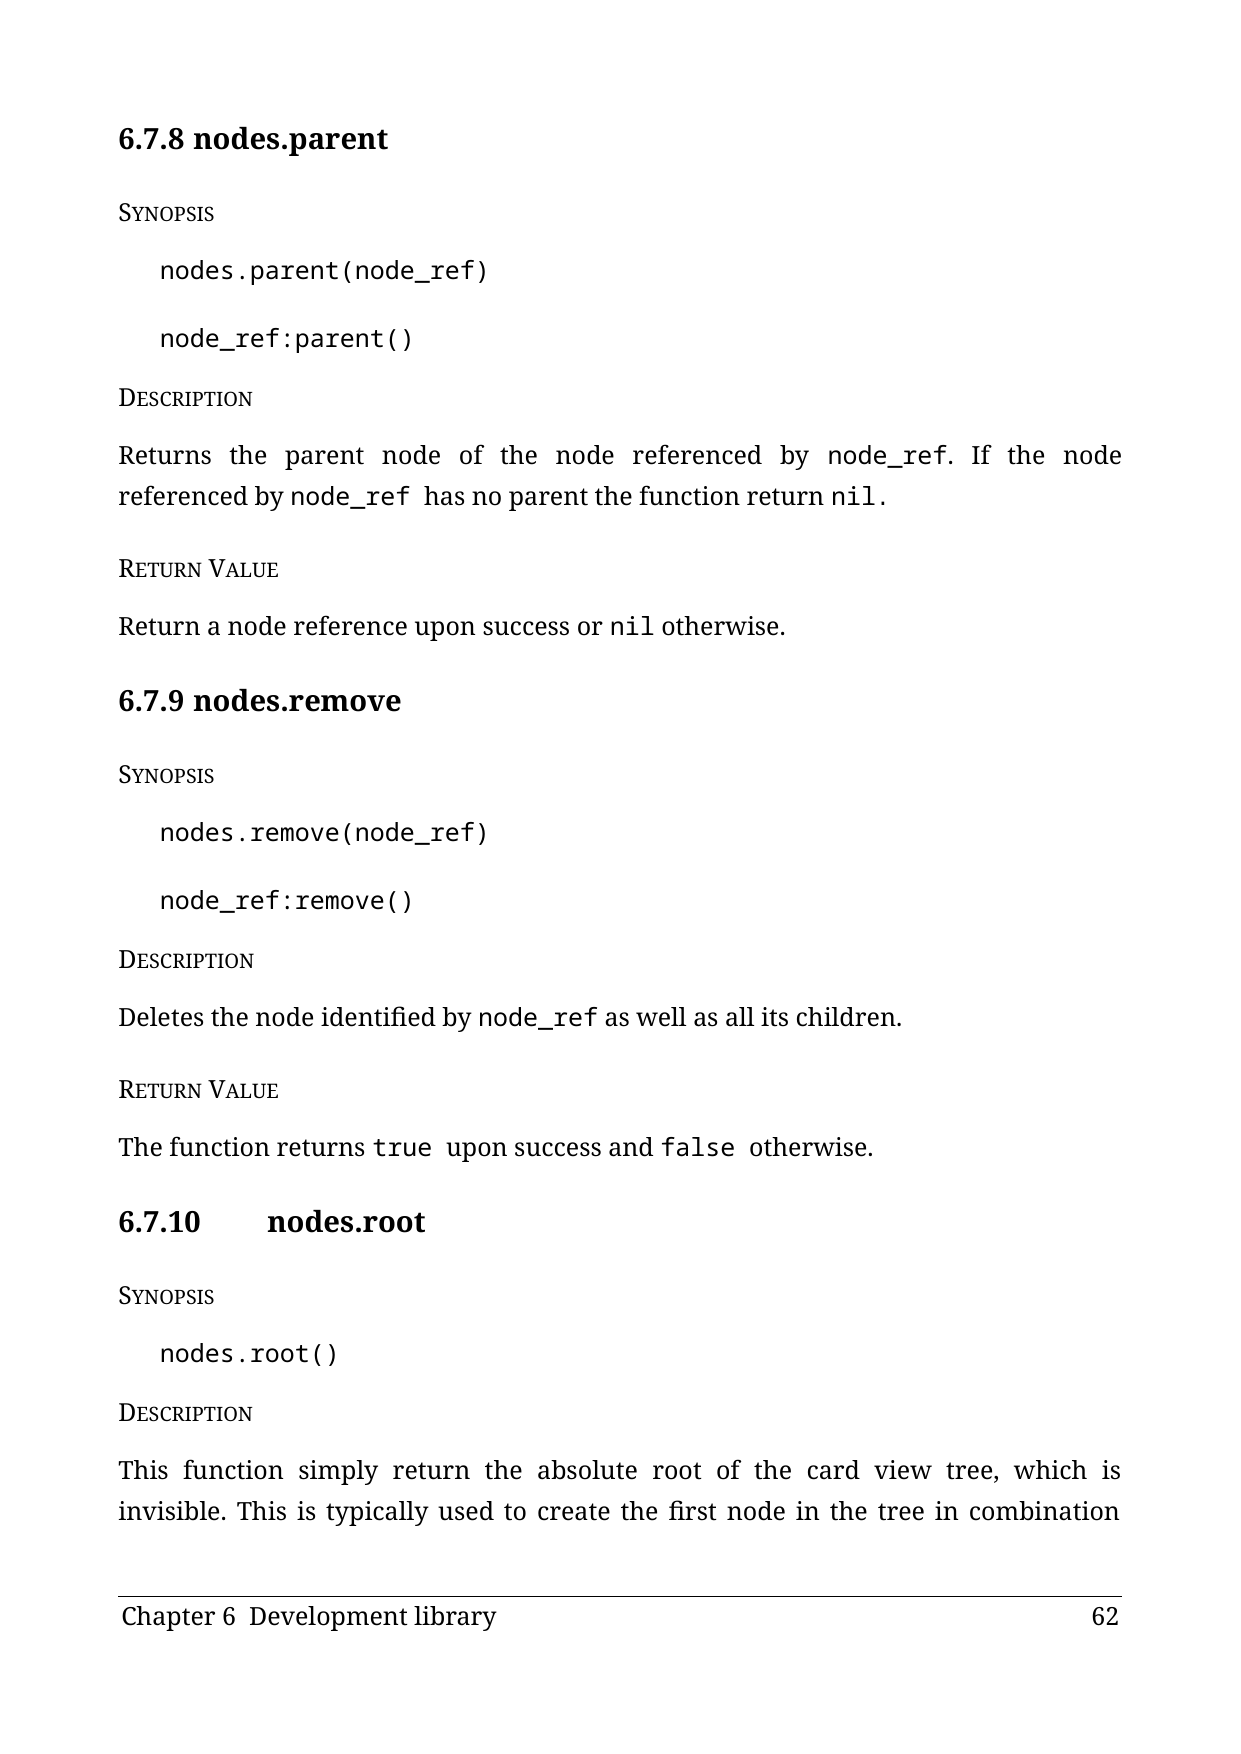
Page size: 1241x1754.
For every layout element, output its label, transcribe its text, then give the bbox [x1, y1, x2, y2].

subtitle Description [118, 1395, 1122, 1429]
text nodes.root() [159, 1336, 1122, 1370]
subtitle nodes.root [118, 1201, 1122, 1241]
text node_ref:remove() [159, 883, 1122, 917]
text nodes.remove(node_ref) [159, 815, 1122, 849]
subtitle Return Value [118, 550, 1122, 584]
subtitle Description [118, 942, 1122, 976]
subtitle Synopsis [118, 757, 1122, 791]
subtitle nodes.parent [118, 118, 1122, 158]
text Returns the parent node of the node referenced by node_ref. If the node referenced by node_ref has no parent the function return nil. [118, 438, 1122, 513]
text This function simply return the absolute root of the card view tree, which is invisible. This is typically used to create the first node in the tree in combination [118, 1453, 1122, 1528]
text Deletes the node identified by node_ref as well as all its children. [118, 1000, 1122, 1034]
text node_ref:parent() [159, 321, 1122, 355]
subtitle Return Value [118, 1072, 1122, 1106]
subtitle Description [118, 380, 1122, 414]
text The function returns true upon success and false otherwise. [118, 1130, 1122, 1164]
text nodes.parent(node_ref) [159, 253, 1122, 287]
subtitle nodes.remove [118, 680, 1122, 720]
subtitle Synopsis [118, 195, 1122, 229]
subtitle Synopsis [118, 1278, 1122, 1312]
text Return a node reference upon success or nil otherwise. [118, 608, 1122, 642]
